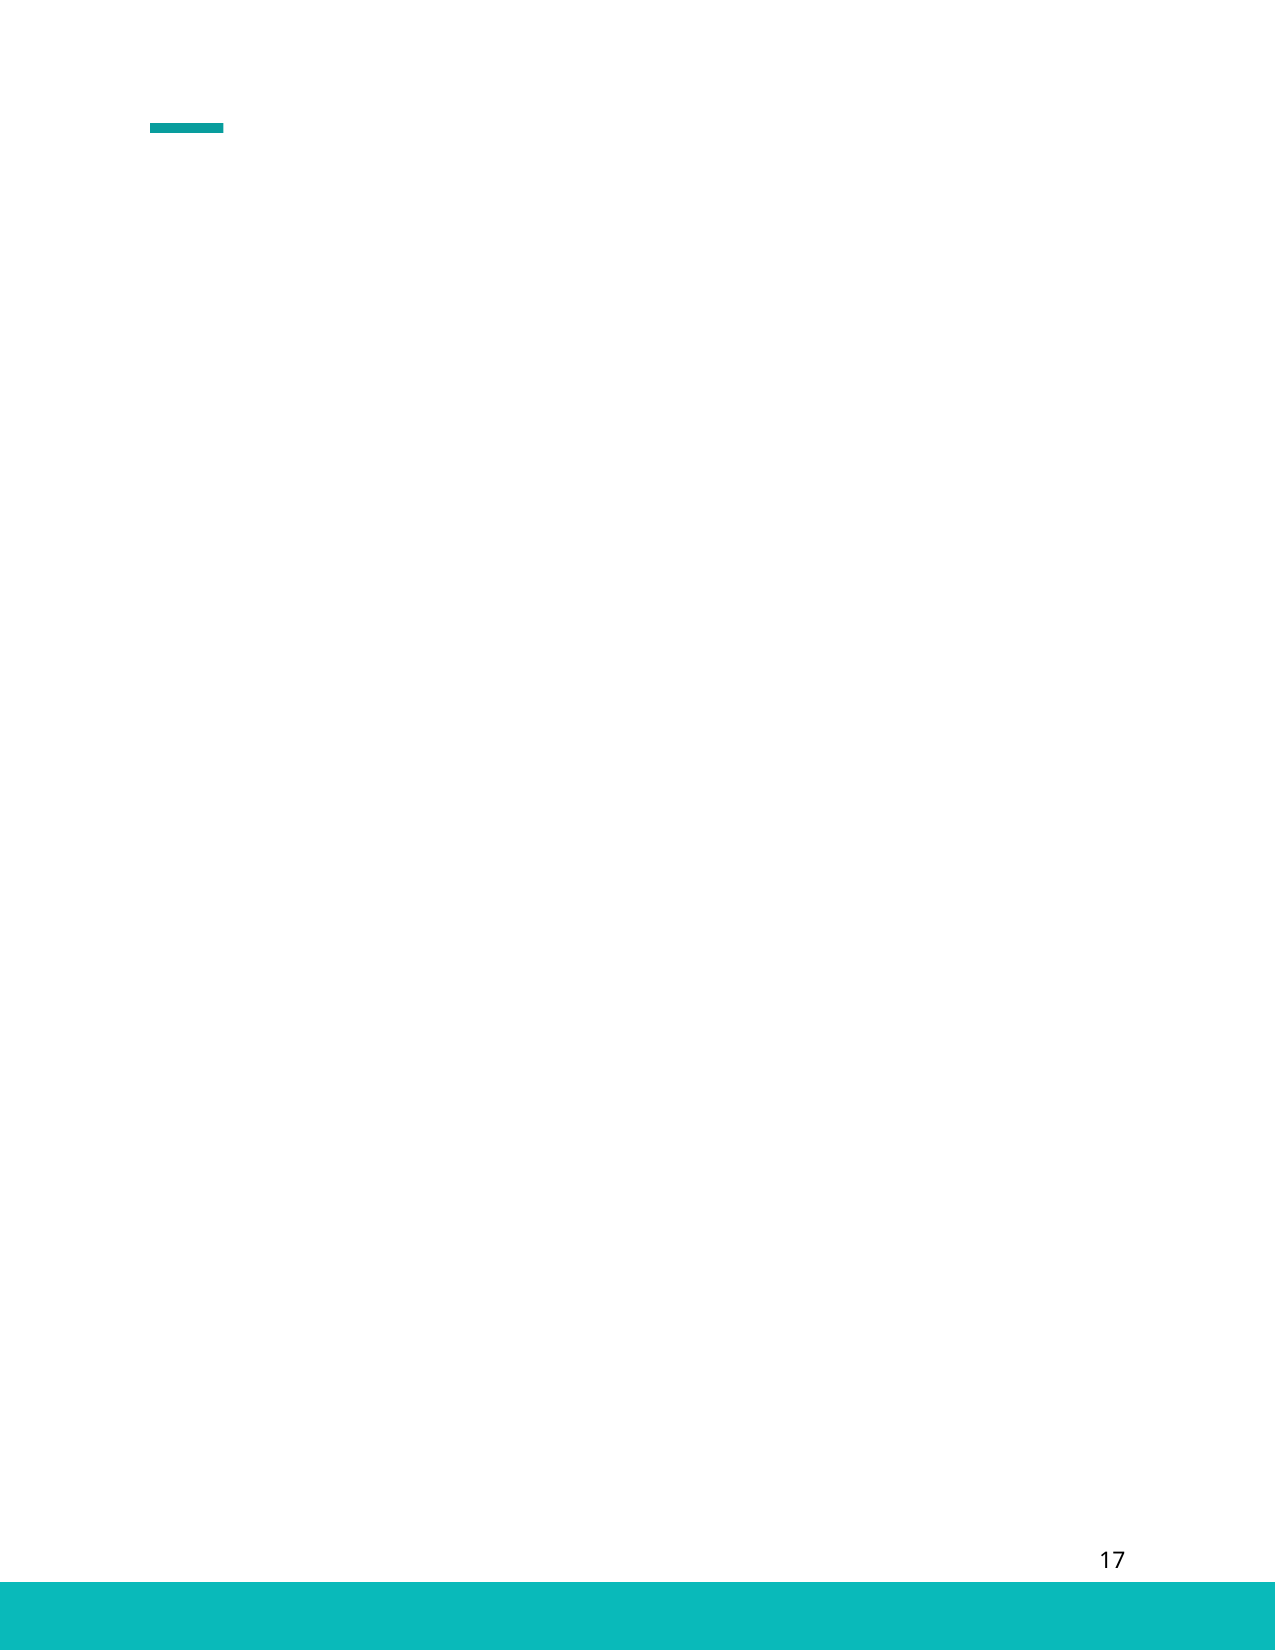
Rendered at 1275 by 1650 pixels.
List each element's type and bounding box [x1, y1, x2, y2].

picture [150, 123, 224, 133]
picture [0, 1582, 1275, 1650]
